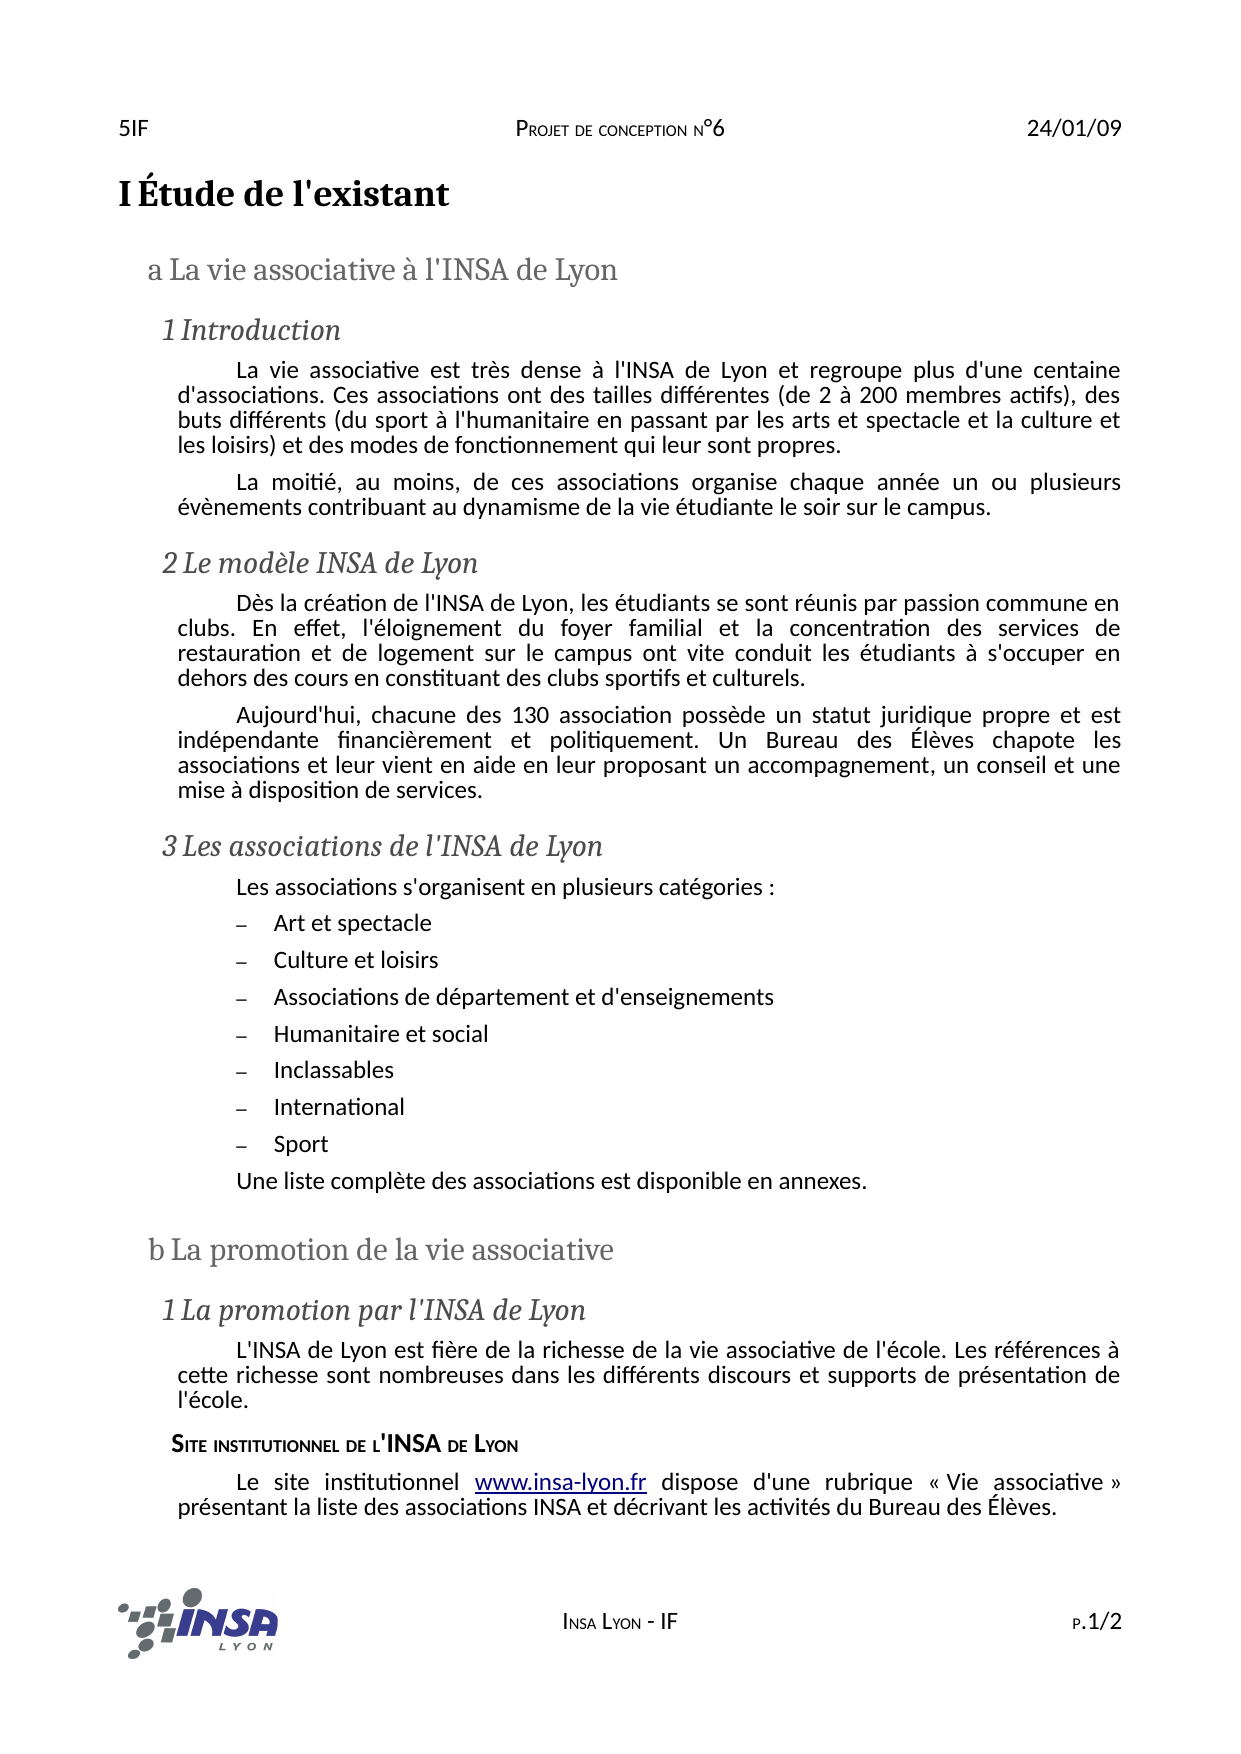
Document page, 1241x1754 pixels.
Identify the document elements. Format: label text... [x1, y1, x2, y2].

text Dès la création de l'INSA de Lyon, les étudiants se sont réunis par passion commune en clubs. En effet, l'éloignement du foyer familial et la concentration des services de restauration et de logement sur le campus ont vite conduit les étudiants à s'occuper en dehors des cours en constituant des clubs sportifs et culturels. [177, 593, 1122, 693]
list Inclassables [177, 1060, 1122, 1085]
picture [118, 1588, 278, 1659]
list Art et spectacle [177, 913, 1122, 938]
text Les associations s'organisent en plusieurs catégories : [177, 876, 1122, 901]
list International [177, 1097, 1122, 1122]
subtitle Les associations de l'INSA de Lyon [118, 828, 1122, 864]
subtitle Site institutionnel de l'INSA de Lyon [118, 1432, 1122, 1460]
subtitle Étude de l'existant [118, 173, 1122, 216]
subtitle La vie associative à l'INSA de Lyon [118, 251, 1122, 288]
subtitle La promotion par l'INSA de Lyon [118, 1292, 1122, 1328]
text Une liste complète des associations est disponible en annexes. [177, 1170, 1122, 1195]
text La moitié, au moins, de ces associations organise chaque année un ou plusieurs évènements contribuant au dynamisme de la vie étudiante le soir sur le campus. [177, 472, 1122, 522]
list Humanitaire et social [177, 1023, 1122, 1048]
list Associations de département et d'enseignements [177, 986, 1122, 1011]
list Culture et loisirs [177, 950, 1122, 975]
text La vie associative est très dense à l'INSA de Lyon et regroupe plus d'une centaine d'associations. Ces associations ont des tailles différentes (de 2 à 200 membres actifs), des buts différents (du sport à l'humanitaire en passant par les arts et spectacle et la culture et les loisirs) et des modes de fonctionnement qui leur sont propres. [177, 360, 1122, 460]
subtitle Introduction [118, 312, 1122, 348]
subtitle Le modèle INSA de Lyon [118, 545, 1122, 581]
subtitle La promotion de la vie associative [118, 1231, 1122, 1268]
text L'INSA de Lyon est fière de la richesse de la vie associative de l'école. Les références à cette richesse sont nombreuses dans les différents discours et supports de présentation de l'école. [177, 1339, 1122, 1414]
text Le site institutionnel www.insa-lyon.fr dispose d'une rubrique « Vie associative » présentant la liste des associations INSA et décrivant les activités du Bureau des Élèves. [177, 1471, 1122, 1521]
list Sport [177, 1133, 1122, 1158]
text Aujourd'hui, chacune des 130 association possède un statut juridique propre et est indépendante financièrement et politiquement. Un Bureau des Élèves chapote les associations et leur vient en aide en leur proposant un accompagnement, un conseil et une mise à disposition de services. [177, 705, 1122, 805]
